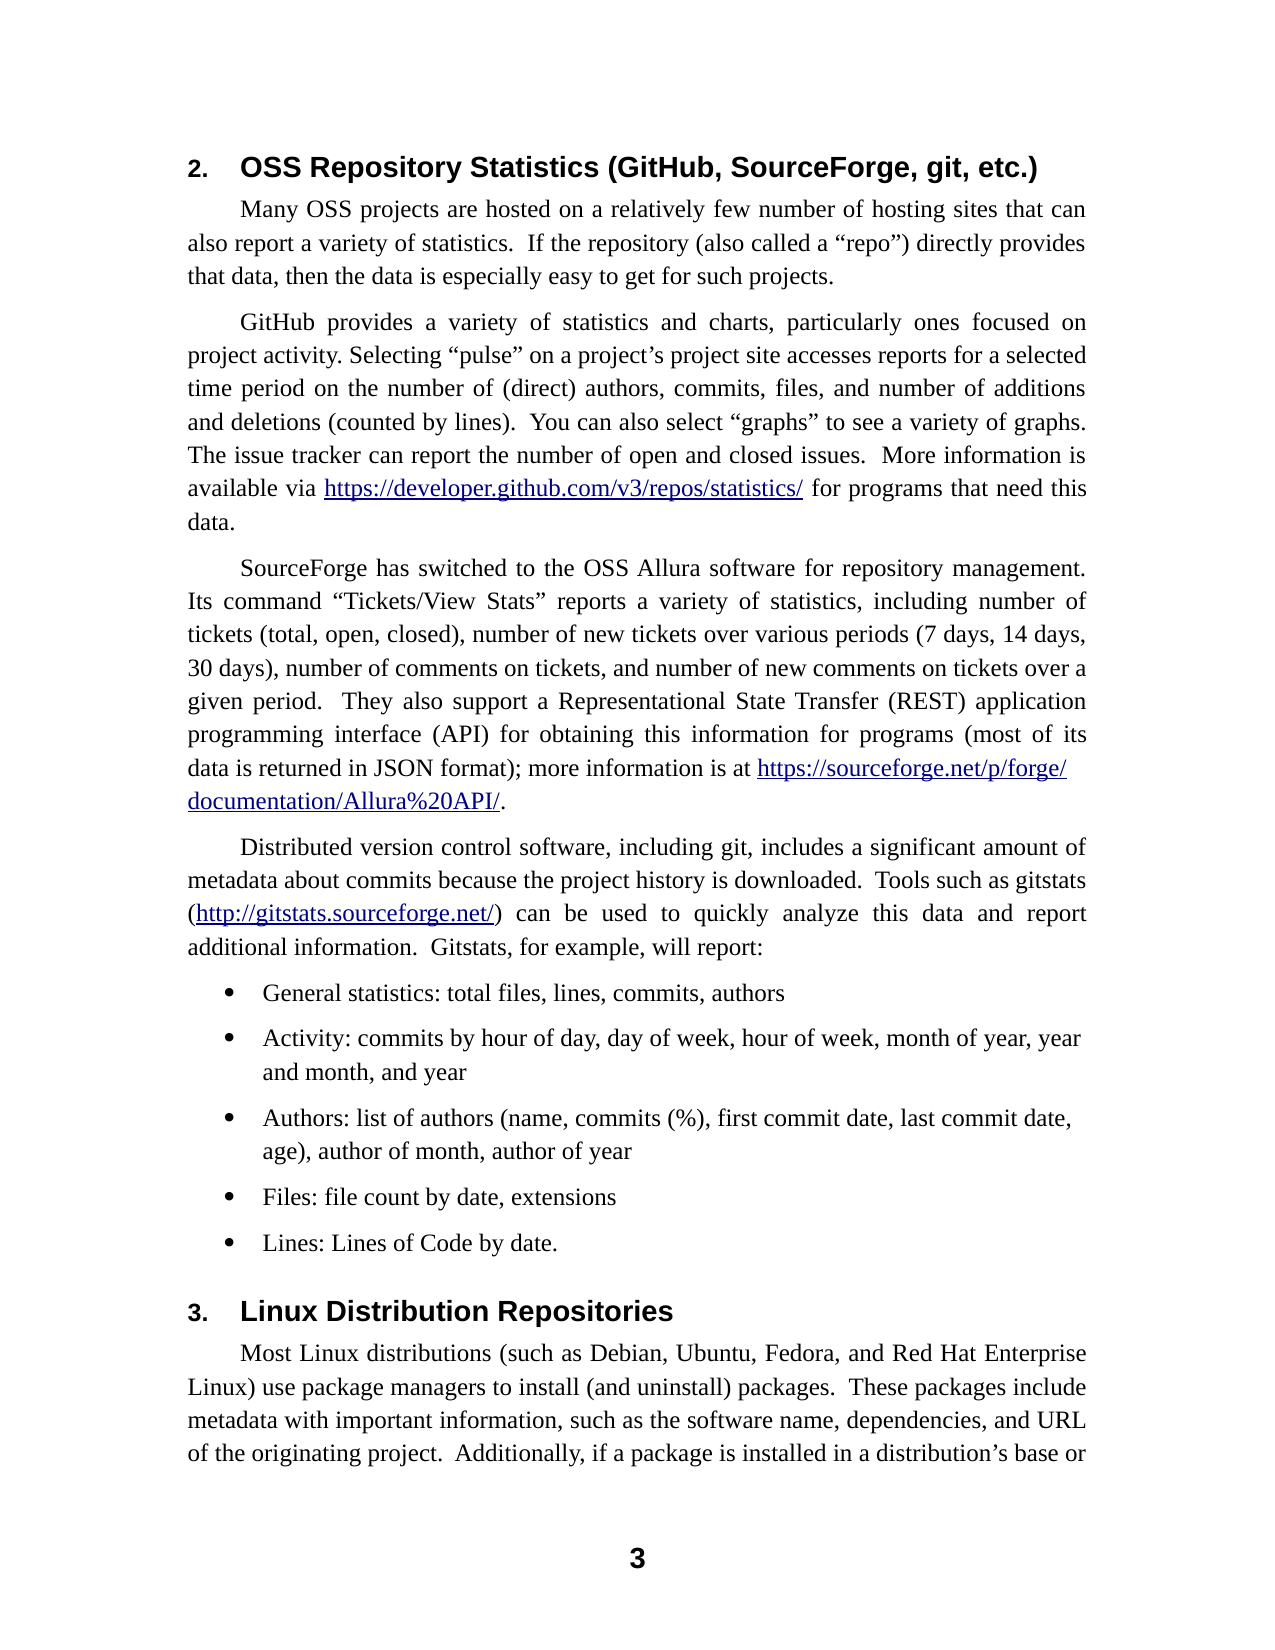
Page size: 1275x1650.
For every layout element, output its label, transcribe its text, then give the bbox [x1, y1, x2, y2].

text GitHub provides a variety of statistics and charts, particularly ones focused on project activity. Selecting “pulse” on a project’s project site accesses reports for a selected time period on the number of (direct) authors, commits, files, and number of additions and deletions (counted by lines). You can also select “graphs” to see a variety of graphs. The issue tracker can report the number of open and closed issues. More information is available via https://developer.github.com/v3/repos/statistics/ for programs that need this data. [187, 302, 1087, 536]
list Files: file count by date, extensions [225, 1177, 1087, 1211]
text SourceForge has switched to the OSS Allura software for repository management. Its command “Tickets/View Stats” reports a variety of statistics, including number of tickets (total, open, closed), number of new tickets over various periods (7 days, 14 days, 30 days), number of comments on tickets, and number of new comments on tickets over a given period. They also support a Representational State Transfer (REST) application programming interface (API) for obtaining this information for programs (most of its data is returned in JSON format); more information is at https://sourceforge.net/p/forge/documentation/Allura%20API/. [187, 548, 1087, 815]
list General statistics: total files, lines, commits, authors [225, 973, 1087, 1006]
list Authors: list of authors (name, commits (%), first commit date, last commit date, age), author of month, author of year [225, 1098, 1087, 1165]
list Lines: Lines of Code by date. [225, 1223, 1087, 1256]
subtitle OSS Repository Statistics (GitHub, SourceForge, git, etc.) [187, 150, 1087, 183]
text Distributed version control software, including git, includes a significant amount of metadata about commits because the project history is downloaded. Tools such as gitstats (http://gitstats.sourceforge.net/) can be used to quickly analyze this data and report additional information. Gitstats, for example, will report: [187, 827, 1087, 961]
text Many OSS projects are hosted on a relatively few number of hosting sites that can also report a variety of statistics. If the repository (also called a “repo”) directly provides that data, then the data is especially easy to get for such projects. [187, 190, 1087, 290]
list Activity: commits by hour of day, day of week, hour of week, month of year, year and month, and year [225, 1019, 1087, 1086]
subtitle Linux Distribution Repositories [187, 1294, 1087, 1327]
text Most Linux distributions (such as Debian, Ubuntu, Fedora, and Red Hat Enterprise Linux) use package managers to install (and uninstall) packages. These packages include metadata with important information, such as the software name, dependencies, and URL of the originating project. Additionally, if a package is installed in a distribution’s base or [187, 1334, 1087, 1467]
